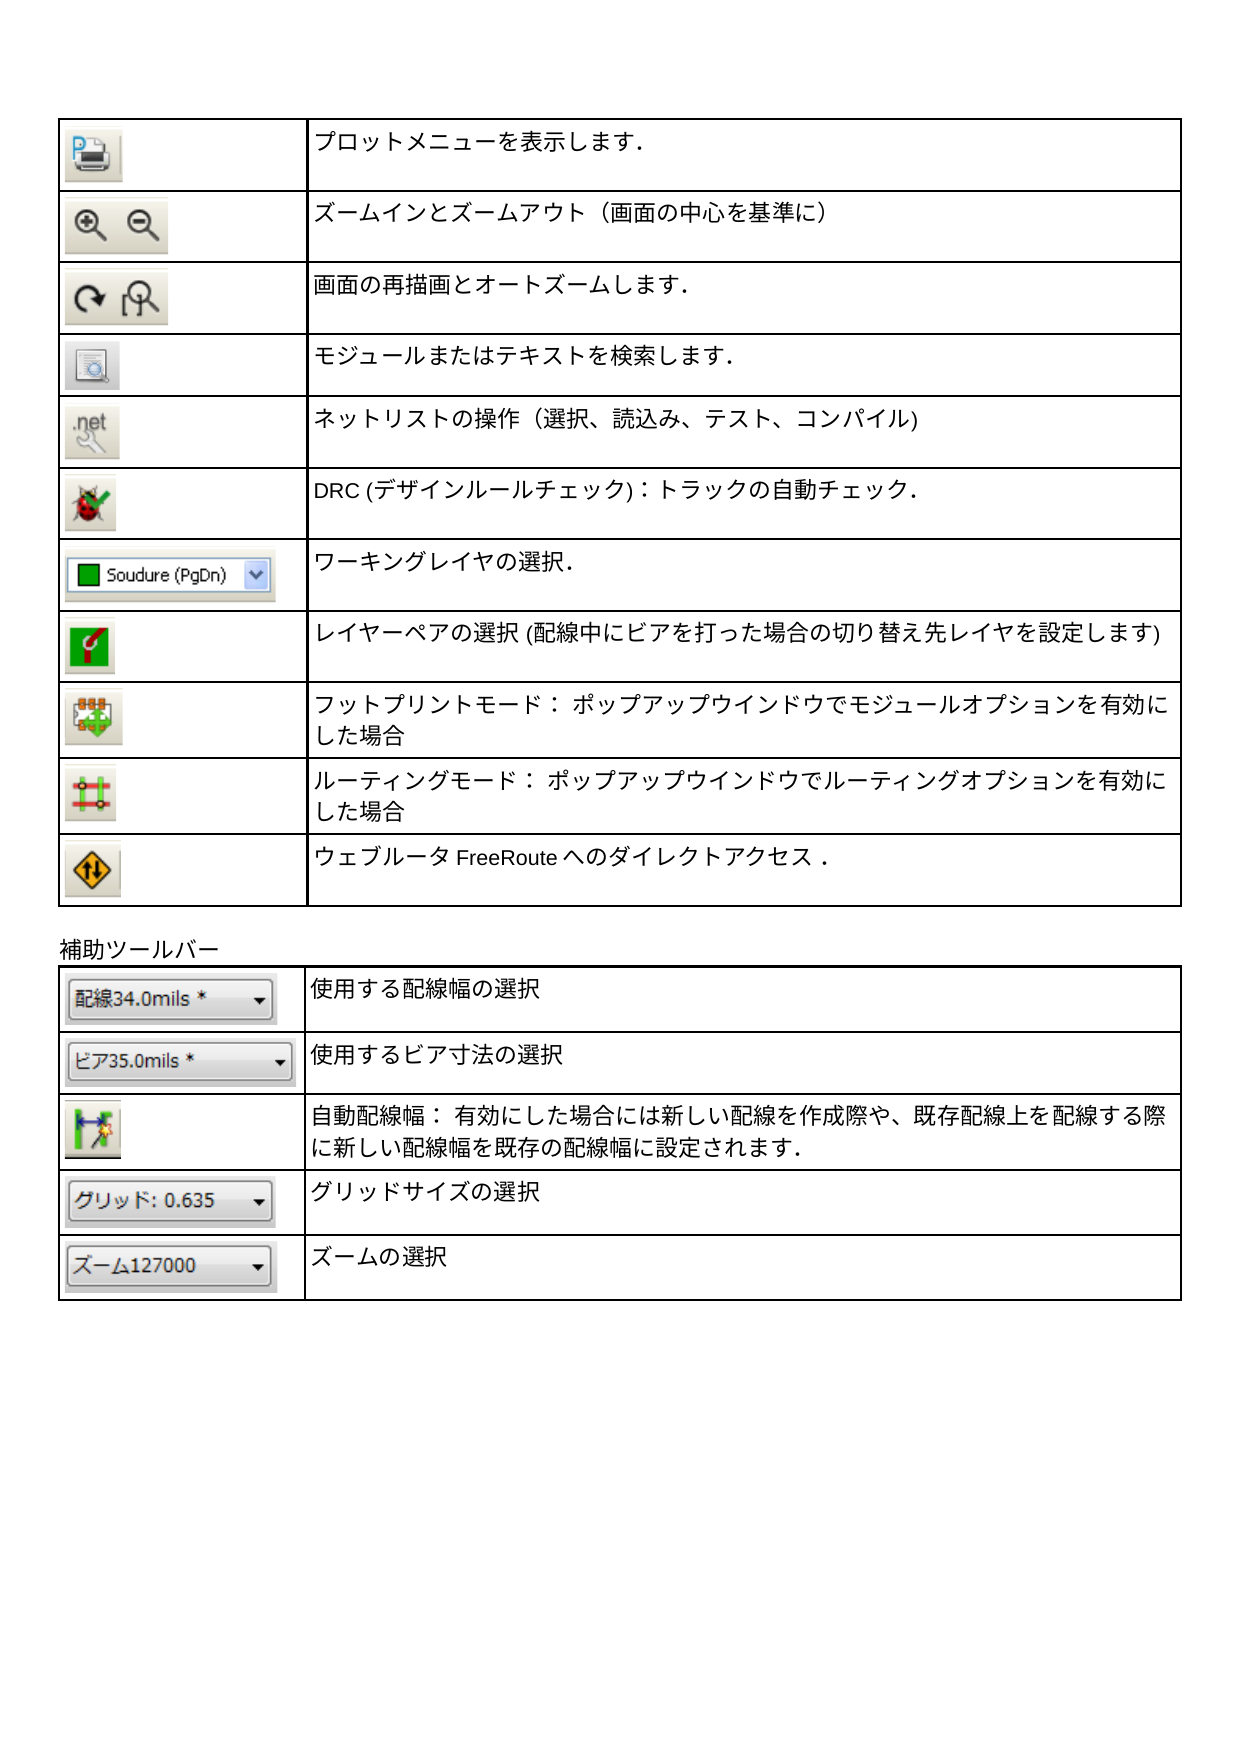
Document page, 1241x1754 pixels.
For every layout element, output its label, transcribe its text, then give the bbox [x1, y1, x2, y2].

table_cell [60, 263, 306, 332]
table_header 使用する配線幅の選択 [306, 968, 1180, 1031]
table_cell レイヤーペアの選択 (配線中にビアを打った場合の切り替え先レイヤを設定します) [309, 612, 1180, 681]
picture [64, 1038, 297, 1087]
table_cell [60, 335, 306, 395]
table_cell [60, 612, 306, 681]
table_cell ルーティングモード： ポップアップウインドウでルーティングオプションを有効にした場合 [309, 759, 1180, 833]
picture [64, 546, 276, 604]
picture [64, 474, 117, 533]
picture [64, 268, 169, 327]
table_cell 画面の再描画とオートズームします． [309, 263, 1180, 332]
table_cell 自動配線幅： 有効にした場合には新しい配線を作成際や、既存配線上を配線する際に新しい配線幅を既存の配線幅に設定されます． [306, 1095, 1180, 1168]
picture [64, 340, 120, 390]
picture [64, 1100, 121, 1159]
table_cell [60, 469, 306, 538]
picture [64, 688, 123, 747]
table_cell [60, 397, 306, 467]
picture [64, 197, 169, 256]
table_cell [60, 835, 306, 904]
table_cell [60, 120, 306, 189]
picture [64, 1241, 278, 1293]
picture [64, 840, 121, 899]
table_cell [60, 540, 306, 609]
table_cell フットプリントモード： ポップアップウインドウでモジュールオプションを有効にした場合 [309, 683, 1180, 757]
picture [64, 126, 123, 184]
table_cell [60, 1033, 304, 1092]
table_cell モジュールまたはテキストを検索します． [309, 335, 1180, 395]
table_cell ワーキングレイヤの選択． [309, 540, 1180, 609]
table_cell [60, 192, 306, 261]
table_cell ウェブルータFreeRouteへのダイレクトアクセス ． [309, 835, 1180, 904]
table_cell DRC (デザインルールチェック)：トラックの自動チェック． [309, 469, 1180, 538]
table_header [60, 968, 304, 1031]
picture [64, 973, 278, 1025]
table_cell ネットリストの操作（選択、読込み、テスト、コンパイル) [309, 397, 1180, 467]
table_cell グリッドサイズの選択 [306, 1171, 1180, 1233]
table_cell [60, 683, 306, 757]
table_cell [60, 1236, 304, 1299]
picture [64, 617, 115, 676]
table_cell ズームインとズームアウト（画面の中心を基準に） [309, 192, 1180, 261]
text 補助ツールバー [59, 932, 1181, 965]
table_cell ズームの選択 [306, 1236, 1180, 1299]
picture [64, 403, 120, 461]
table_cell [60, 1095, 304, 1168]
table_cell プロットメニューを表示します． [309, 120, 1180, 189]
picture [64, 764, 117, 823]
table_cell 使用するビア寸法の選択 [306, 1033, 1180, 1092]
table_cell [60, 759, 306, 833]
picture [64, 1176, 276, 1228]
table_cell [60, 1171, 304, 1233]
